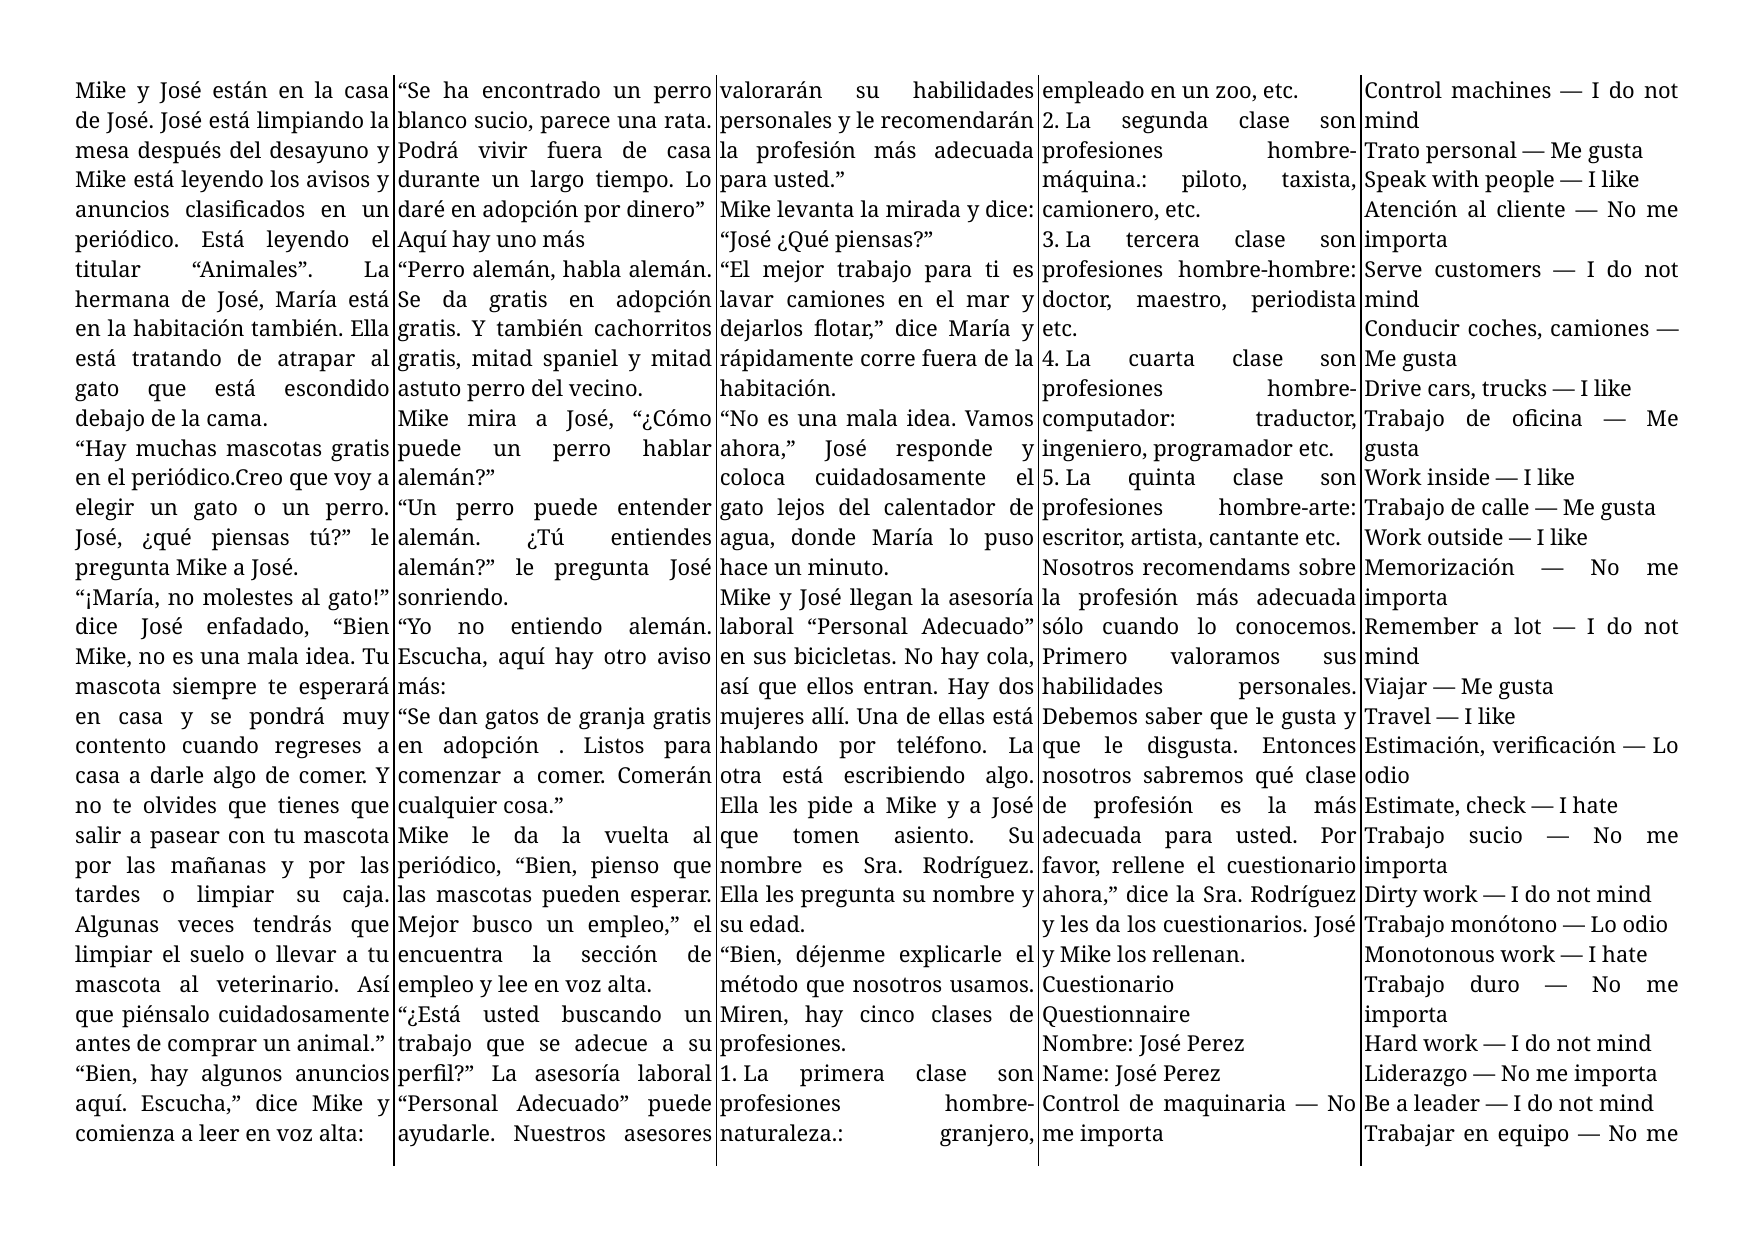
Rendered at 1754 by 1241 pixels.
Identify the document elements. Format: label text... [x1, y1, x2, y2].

text valorarán su habilidades personales y le recomendarán la profesión más adecuada para usted.” [719, 75, 1034, 194]
text Aquí hay uno más [397, 224, 712, 254]
text “Un perro puede entender alemán. ¿Tú entiendes alemán?” le pregunta José sonriendo. [397, 492, 712, 611]
text “No es una mala idea. Vamos ahora,” José responde y coloca cuidadosamente el gato lejos del calentador de agua, donde María lo puso hace un minuto. [719, 403, 1034, 581]
text Be a leader — I do not mind [1364, 1088, 1679, 1118]
text Liderazgo — No me importa [1364, 1058, 1679, 1088]
text Mike y José llegan la asesoría laboral “Personal Adecuado” en sus bicicletas. No hay cola, así que ellos entran. Hay dos mujeres allí. Una de ellas está hablando por teléfono. La otra está escribiendo algo. Ella les pide a Mike y a José que tomen asiento. Su nombre es Sra. Rodríguez. Ella les pregunta su nombre y su edad. [719, 581, 1034, 939]
text Trabajo monótono — Lo odio [1364, 909, 1679, 939]
text Serve customers — I do not mind [1364, 254, 1679, 313]
text 1. La primera clase son profesiones hombre-naturaleza.: granjero, [719, 1058, 1034, 1147]
text Estimación, verificación — Lo odio [1364, 730, 1679, 790]
text Memorización — No me importa [1364, 552, 1679, 611]
text Conducir coches, camiones — Me gusta [1364, 313, 1679, 373]
text Trabajo sucio — No me importa [1364, 820, 1679, 879]
text Mike mira a José, “¿Cómo puede un perro hablar alemán?” [397, 403, 712, 492]
text “Yo no entiendo alemán. Escucha, aquí hay otro aviso más: [397, 611, 712, 701]
text Cuestionario [1042, 969, 1357, 998]
text Control machines — I do not mind [1364, 75, 1679, 134]
text Monotonous work — I hate [1364, 939, 1679, 969]
text Work outside — I like [1364, 522, 1679, 552]
text 4. La cuarta clase son profesiones hombre-computador: traductor, ingeniero, programador etc. [1042, 343, 1357, 462]
text “Bien, déjenme explicarle el método que nosotros usamos. Miren, hay cinco clases de profesiones. [719, 939, 1034, 1058]
text Trabajar en equipo — No me [1364, 1118, 1679, 1147]
text Trabajo duro — No me importa [1364, 969, 1679, 1028]
text Control de maquinaria — No me importa [1042, 1088, 1357, 1147]
text “El mejor trabajo para ti es lavar camiones en el mar y dejarlos flotar,” dice María y rápidamente corre fuera de la habitación. [719, 254, 1034, 403]
text Dirty work — I do not mind [1364, 879, 1679, 909]
text empleado en un zoo, etc. [1042, 75, 1357, 105]
text Mike le da la vuelta al periódico, “Bien, pienso que las mascotas pueden esperar. Mejor busco un empleo,” el encuentra la sección de empleo y lee en voz alta. [397, 820, 712, 998]
text 3. La tercera clase son profesiones hombre-hombre: doctor, maestro, periodista etc. [1042, 224, 1357, 343]
text “Se ha encontrado un perro blanco sucio, parece una rata. Podrá vivir fuera de casa durante un largo tiempo. Lo daré en adopción por dinero” [397, 75, 712, 224]
text Hard work — I do not mind [1364, 1028, 1679, 1058]
text Work inside — I like [1364, 462, 1679, 492]
text Questionnaire [1042, 998, 1357, 1028]
text Trabajo de oficina — Me gusta [1364, 403, 1679, 462]
text Remember a lot — I do not mind [1364, 611, 1679, 671]
text Mike y José están en la casa de José. José está limpiando la mesa después del desayuno y Mike está leyendo los avisos y anuncios clasificados en un periódico. Está leyendo el titular “Animales”. La hermana de José, María está en la habitación también. Ella está tratando de atrapar al gato que está escondido debajo de la cama. [75, 75, 390, 432]
text “¡María, no molestes al gato!” dice José enfadado, “Bien Mike, no es una mala idea. Tu mascota siempre te esperará en casa y se pondrá muy contento cuando regreses a casa a darle algo de comer. Y no te olvides que tienes que salir a pasear con tu mascota por las mañanas y por las tardes o limpiar su caja. Algunas veces tendrás que limpiar el suelo o llevar a tu mascota al veterinario. Así que piénsalo cuidadosamente antes de comprar un animal.” [75, 581, 390, 1058]
text “Hay muchas mascotas gratis en el periódico.Creo que voy a elegir un gato o un perro. José, ¿qué piensas tú?” le pregunta Mike a José. [75, 432, 390, 581]
text Viajar — Me gusta [1364, 671, 1679, 701]
text “Se dan gatos de granja gratis en adopción . Listos para comenzar a comer. Comerán cualquier cosa.” [397, 701, 712, 820]
text Trato personal — Me gusta [1364, 134, 1679, 164]
text “Bien, hay algunos anuncios aquí. Escucha,” dice Mike y comienza a leer en voz alta: [75, 1058, 390, 1147]
text Drive cars, trucks — I like [1364, 373, 1679, 403]
text Trabajo de calle — Me gusta [1364, 492, 1679, 522]
text Mike levanta la mirada y dice: “José ¿Qué piensas?” [719, 194, 1034, 254]
text Name: José Perez [1042, 1058, 1357, 1088]
text Nosotros recomendams sobre la profesión más adecuada sólo cuando lo conocemos. Primero valoramos sus habilidades personales. Debemos saber que le gusta y que le disgusta. Entonces nosotros sabremos qué clase de profesión es la más adecuada para usted. Por favor, rellene el cuestionario ahora,” dice la Sra. Rodríguez y les da los cuestionarios. José y Mike los rellenan. [1042, 552, 1357, 969]
text 2. La segunda clase son profesiones hombre-máquina.: piloto, taxista, camionero, etc. [1042, 105, 1357, 224]
text Travel — I like [1364, 701, 1679, 730]
text Estimate, check — I hate [1364, 790, 1679, 820]
text “¿Está usted buscando un trabajo que se adecue a su perfil?” La asesoría laboral “Personal Adecuado” puede ayudarle. Nuestros asesores [397, 998, 712, 1147]
text Nombre: José Perez [1042, 1028, 1357, 1058]
text 5. La quinta clase son profesiones hombre-arte: escritor, artista, cantante etc. [1042, 462, 1357, 552]
text Atención al cliente — No me importa [1364, 194, 1679, 254]
text “Perro alemán, habla alemán. Se da gratis en adopción gratis. Y también cachorritos gratis, mitad spaniel y mitad astuto perro del vecino. [397, 254, 712, 403]
text Speak with people — I like [1364, 164, 1679, 194]
